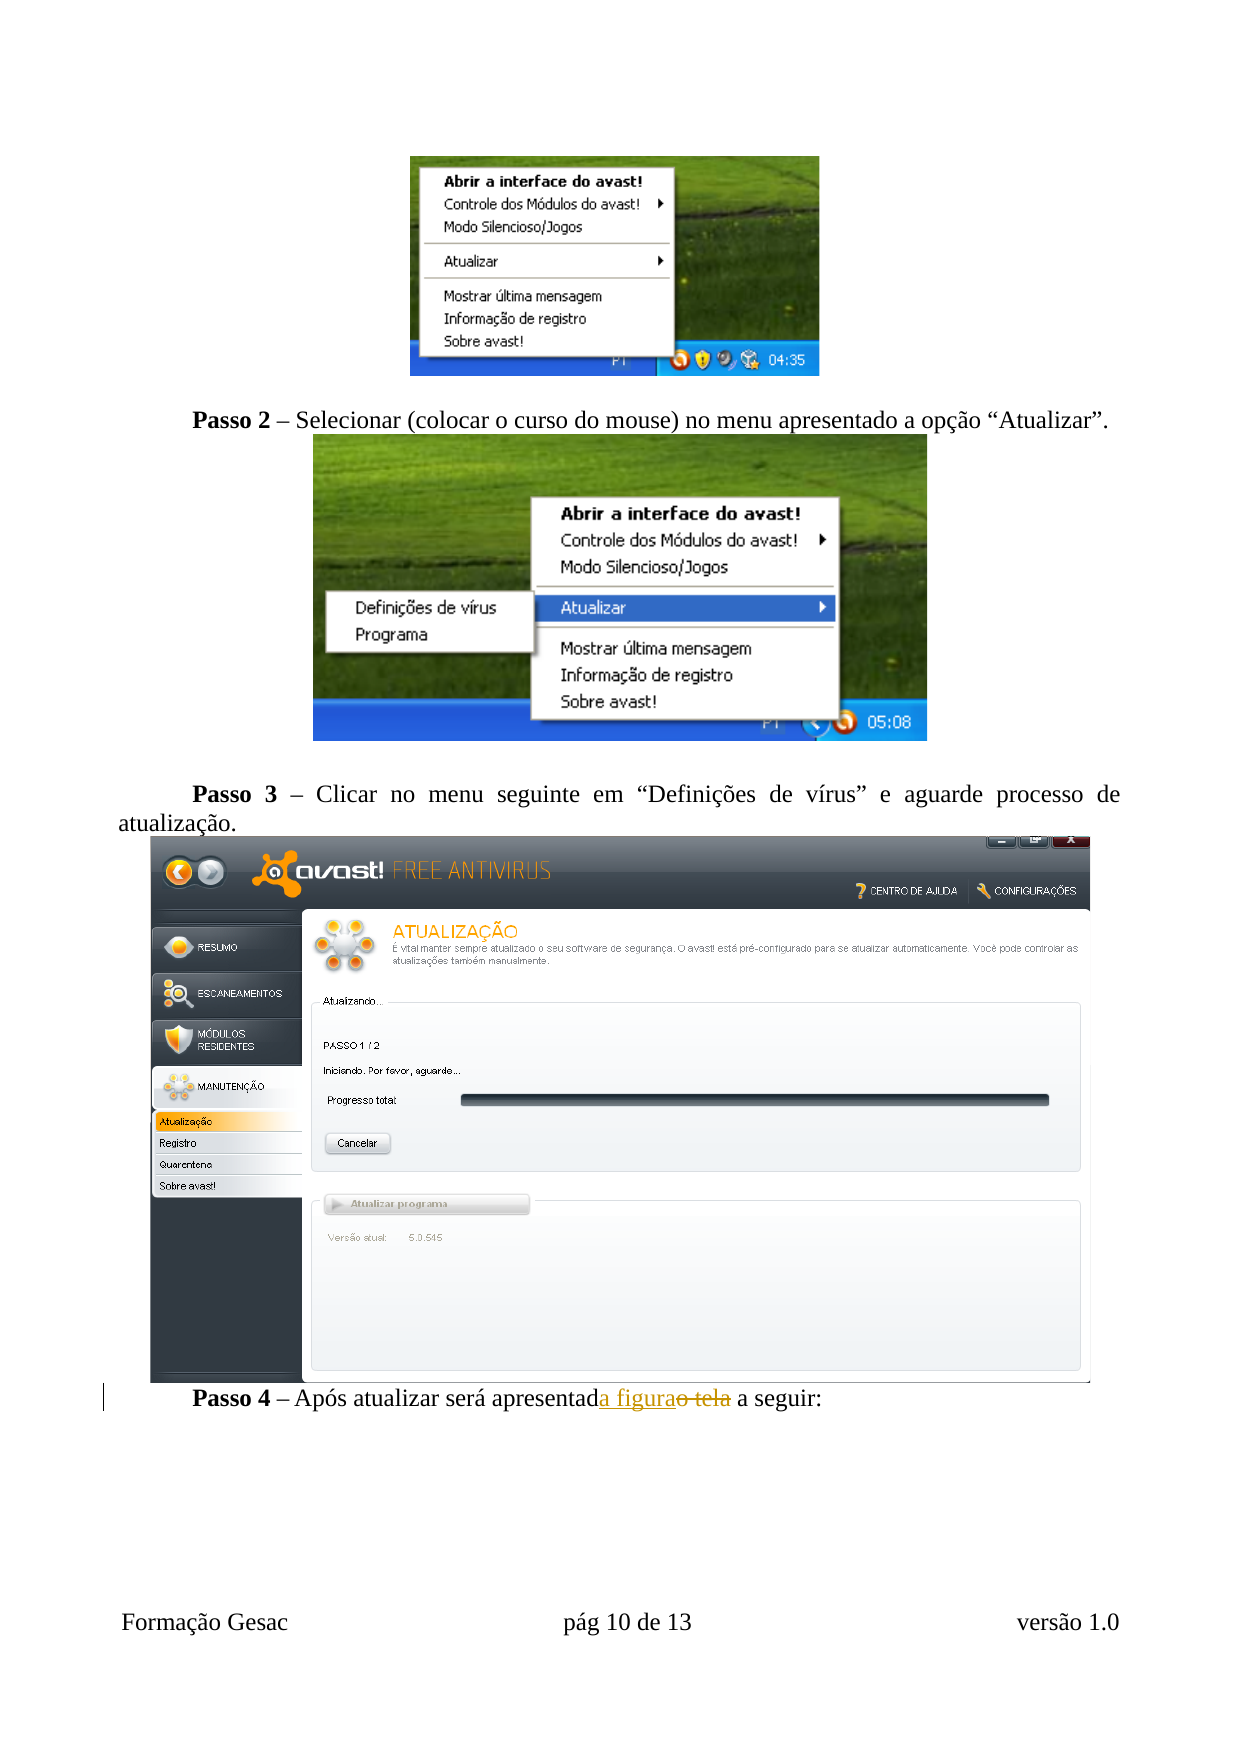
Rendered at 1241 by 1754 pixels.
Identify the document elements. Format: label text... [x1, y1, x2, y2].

picture [313, 434, 928, 741]
text Passo 4 – Após atualizar será apresentada figura a seguir: [118, 837, 1122, 1411]
picture [410, 156, 820, 376]
text Passo 2 – Selecionar (colocar o curso do mouse) no menu apresentado a opção “Atualizar”. [118, 406, 1122, 434]
text Passo 3 – Clicar no menu seguinte em “Definições de vírus” e aguarde processo de atualização. [118, 779, 1122, 837]
picture [150, 836, 1091, 1383]
